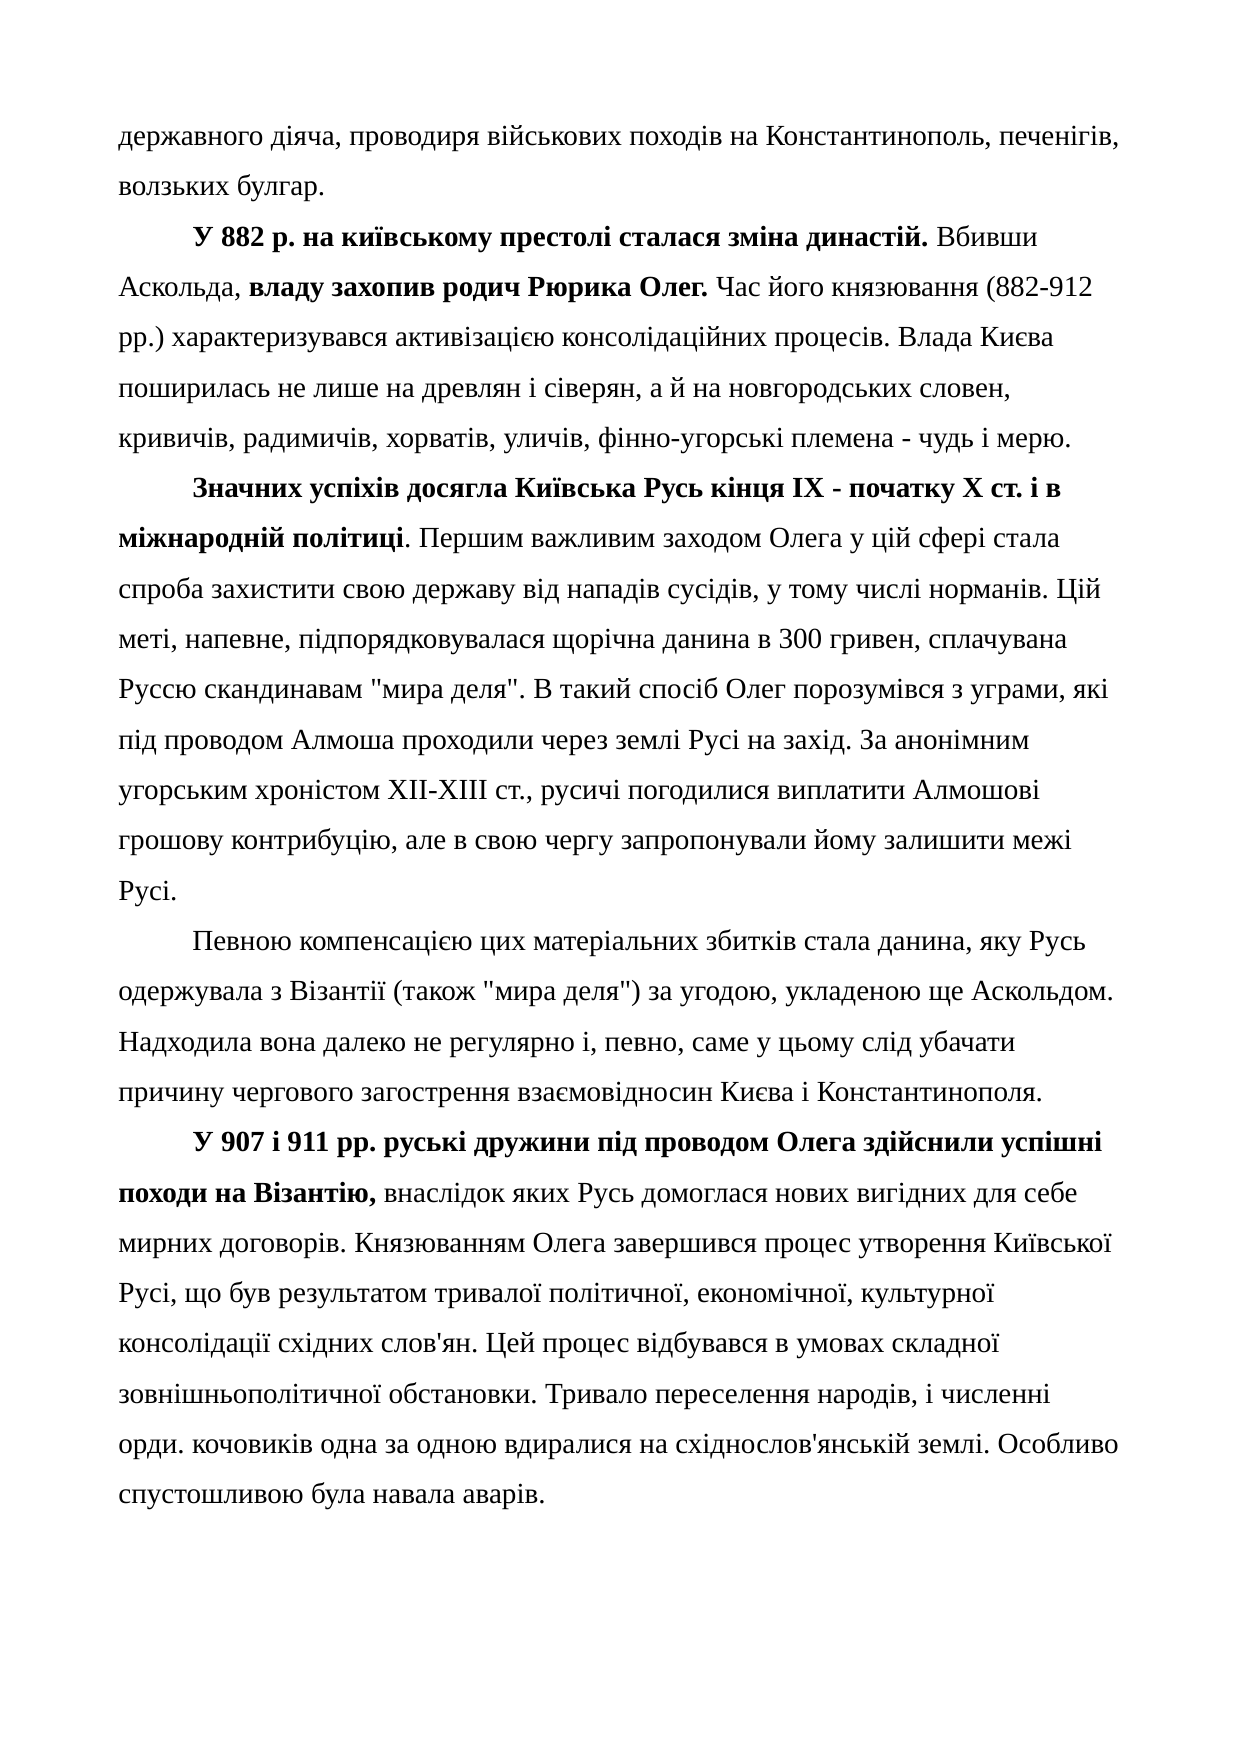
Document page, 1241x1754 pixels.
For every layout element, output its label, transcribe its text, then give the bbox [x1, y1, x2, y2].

text У 882 р. на київському престолі сталася зміна династій. Вбивши Аскольда, владу захопив родич Рюрика Олег. Час його князювання (882-912 рр.) характеризувався активізацією консолідаційних процесів. Влада Києва поширилась не лише на древлян і сіверян, а й на новгородських словен, кривичів, радимичів, хорватів, уличів, фінно-угорські племена - чудь і мерю. [118, 219, 1122, 453]
text Значних успіхів досягла Київська Русь кінця IX - початку X ст. і в міжнародній політиці. Першим важливим заходом Олега у цій сфері стала спроба захистити свою державу від нападів сусідів, у тому числі норманів. Цій меті, напевне, підпорядковувалася щорічна данина в 300 гривен, сплачувана Руссю скандинавам "мира деля". В такий спосіб Олег порозумівся з уграми, які під проводом Алмоша проходили через землі Русі на захід. За анонімним угорським хроністом XII-XIII ст., русичі погодилися виплатити Алмошові грошову контрибуцію, але в свою чергу запропонували йому залишити межі Русі. [118, 470, 1122, 906]
text У 907 і 911 рр. руські дружини під проводом Олега здійснили успішні походи на Візантію, внаслідок яких Русь домоглася нових вигідних для себе мирних договорів. Князюванням Олега завершився процес утворення Київської Русі, що був результатом тривалої політичної, економічної, культурної консолідації східних слов'ян. Цей процес відбувався в умовах складної зовнішньополітичної обстановки. Тривало переселення народів, і численні орди. кочовиків одна за одною вдиралися на східнослов'янській землі. Особливо спустошливою була навала аварів. [118, 1124, 1122, 1510]
text державного діяча, проводиря військових походів на Константинополь, печенігів, волзьких булгар. [118, 118, 1122, 202]
text Певною компенсацією цих матеріальних збитків стала данина, яку Русь одержувала з Візантії (також "мира деля") за угодою, укладеною ще Аскольдом. Надходила вона далеко не регулярно і, певно, саме у цьому слід убачати причину чергового загострення взаємовідносин Києва і Константинополя. [118, 923, 1122, 1108]
